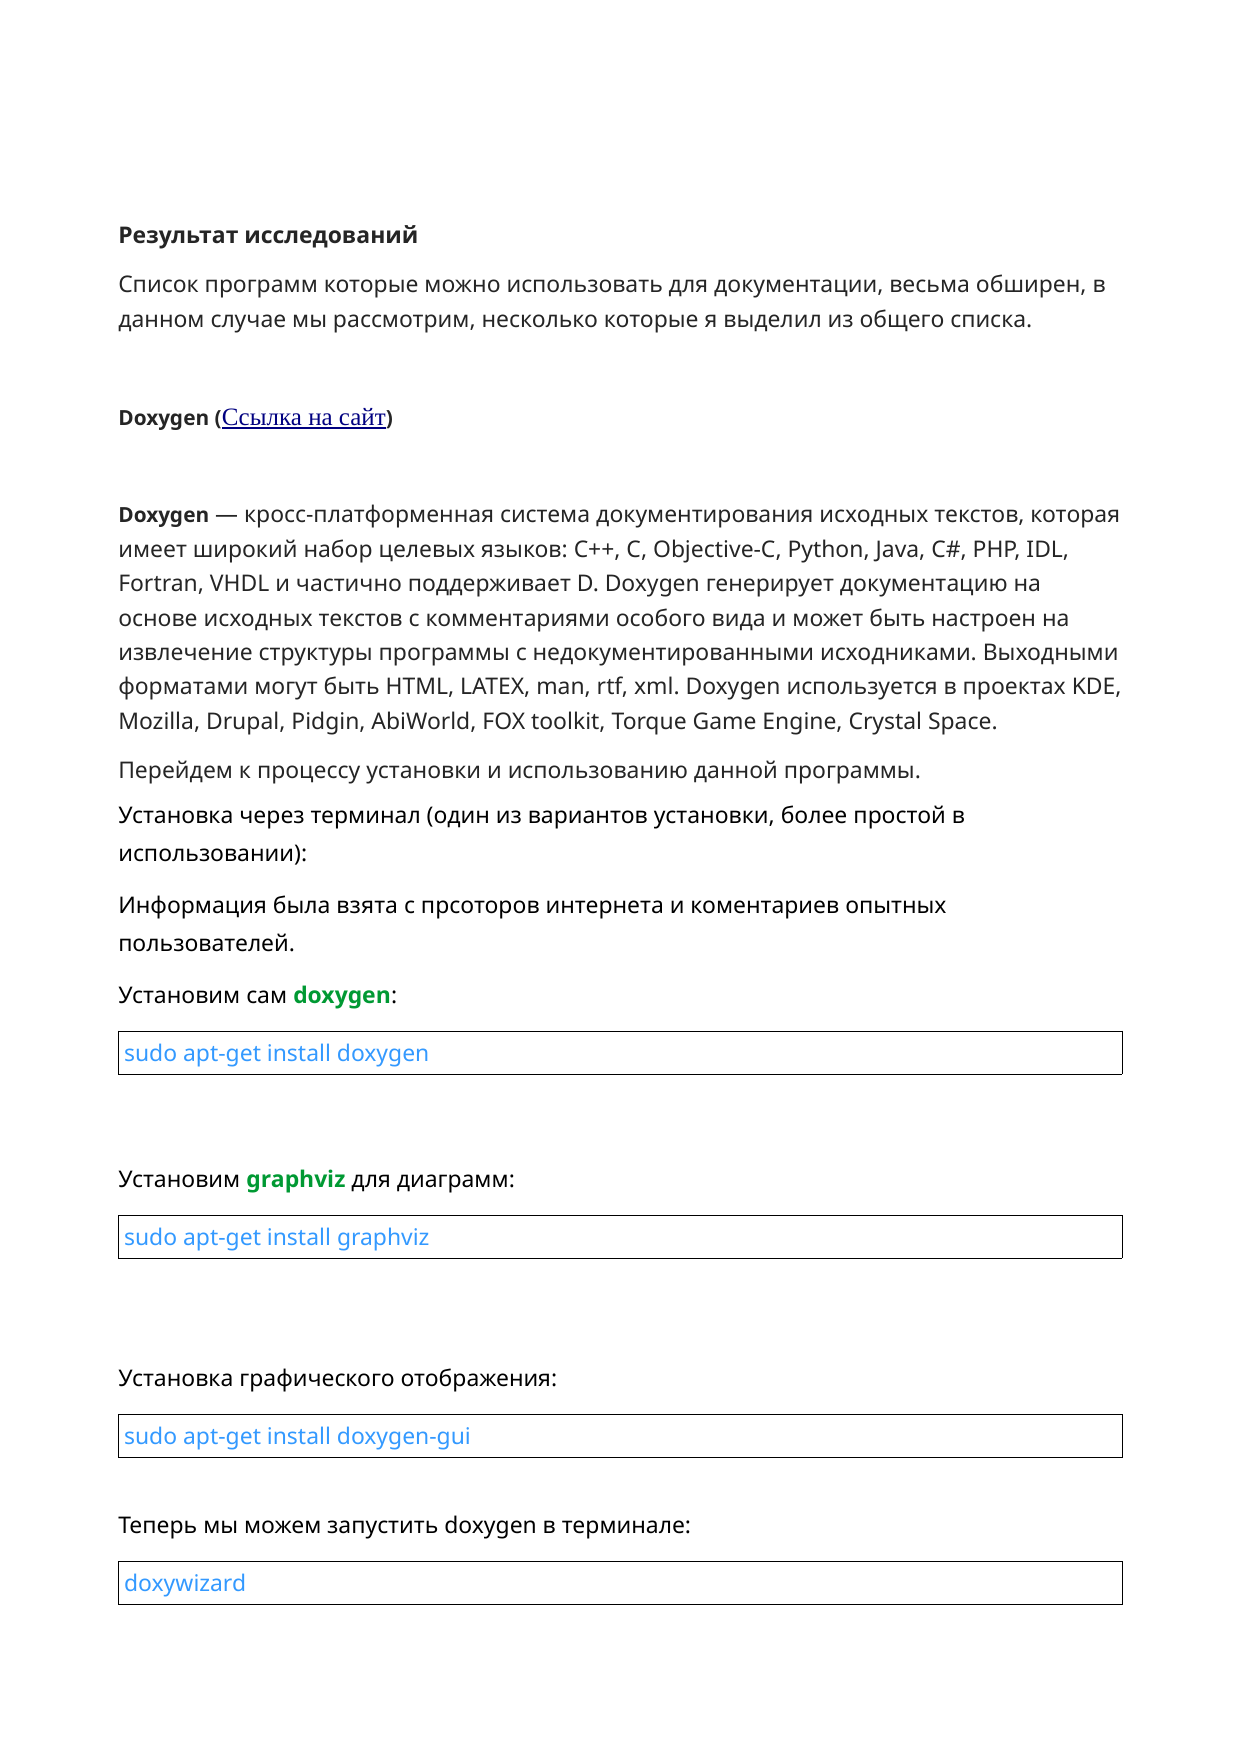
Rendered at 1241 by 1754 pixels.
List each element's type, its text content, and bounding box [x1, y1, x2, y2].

text Doxygen — кросс-платформенная система документирования исходных текстов, которая имеет широкий набор целевых языков: C++, C, Objective-C, Python, Java, C#, PHP, IDL, Fortran, VHDL и частично поддерживает D. Doxygen генерирует документацию на основе исходных текстов с комментариями особого вида и может быть настроен на извлечение структуры программы с недокументированными исходниками. Выходными форматами могут быть HTML, LATEX, man, rtf, xml. Doxygen используется в проектах KDE, Mozilla, Drupal, Pidgin, AbiWorld, FOX toolkit, Torque Game Engine, Crystal Space. [118, 495, 1122, 736]
table_header sudo apt-get install doxygen-gui [119, 1415, 1122, 1457]
text Установим сам doxygen: [118, 978, 1122, 1010]
table_header sudo apt-get install graphviz [119, 1216, 1122, 1258]
table_header doxywizard [119, 1562, 1122, 1604]
text Установка через терминал (один из вариантов установки, более простой в использовании): [118, 799, 1122, 868]
text Теперь мы можем запустить doxygen в терминале: [118, 1509, 1122, 1541]
text Установим graphviz для диаграмм: [118, 1126, 1122, 1194]
text Список программ которые можно использовать для документации, весьма обширен, в данном случае мы раcсмотрим, несколько которые я выделил из общего списка. [118, 265, 1122, 334]
text Информация была взята с прсоторов интернета и коментариев опытных пользователей. [118, 889, 1122, 958]
table_header sudo apt-get install doxygen [119, 1032, 1122, 1073]
text Установка графического отображения: [118, 1362, 1122, 1393]
text Перейдем к процессу установки и использованию данной программы. [118, 750, 1122, 785]
text Doxygen (Ссылка на сайт) [118, 397, 1122, 432]
text Результат исcледований [118, 216, 1122, 250]
